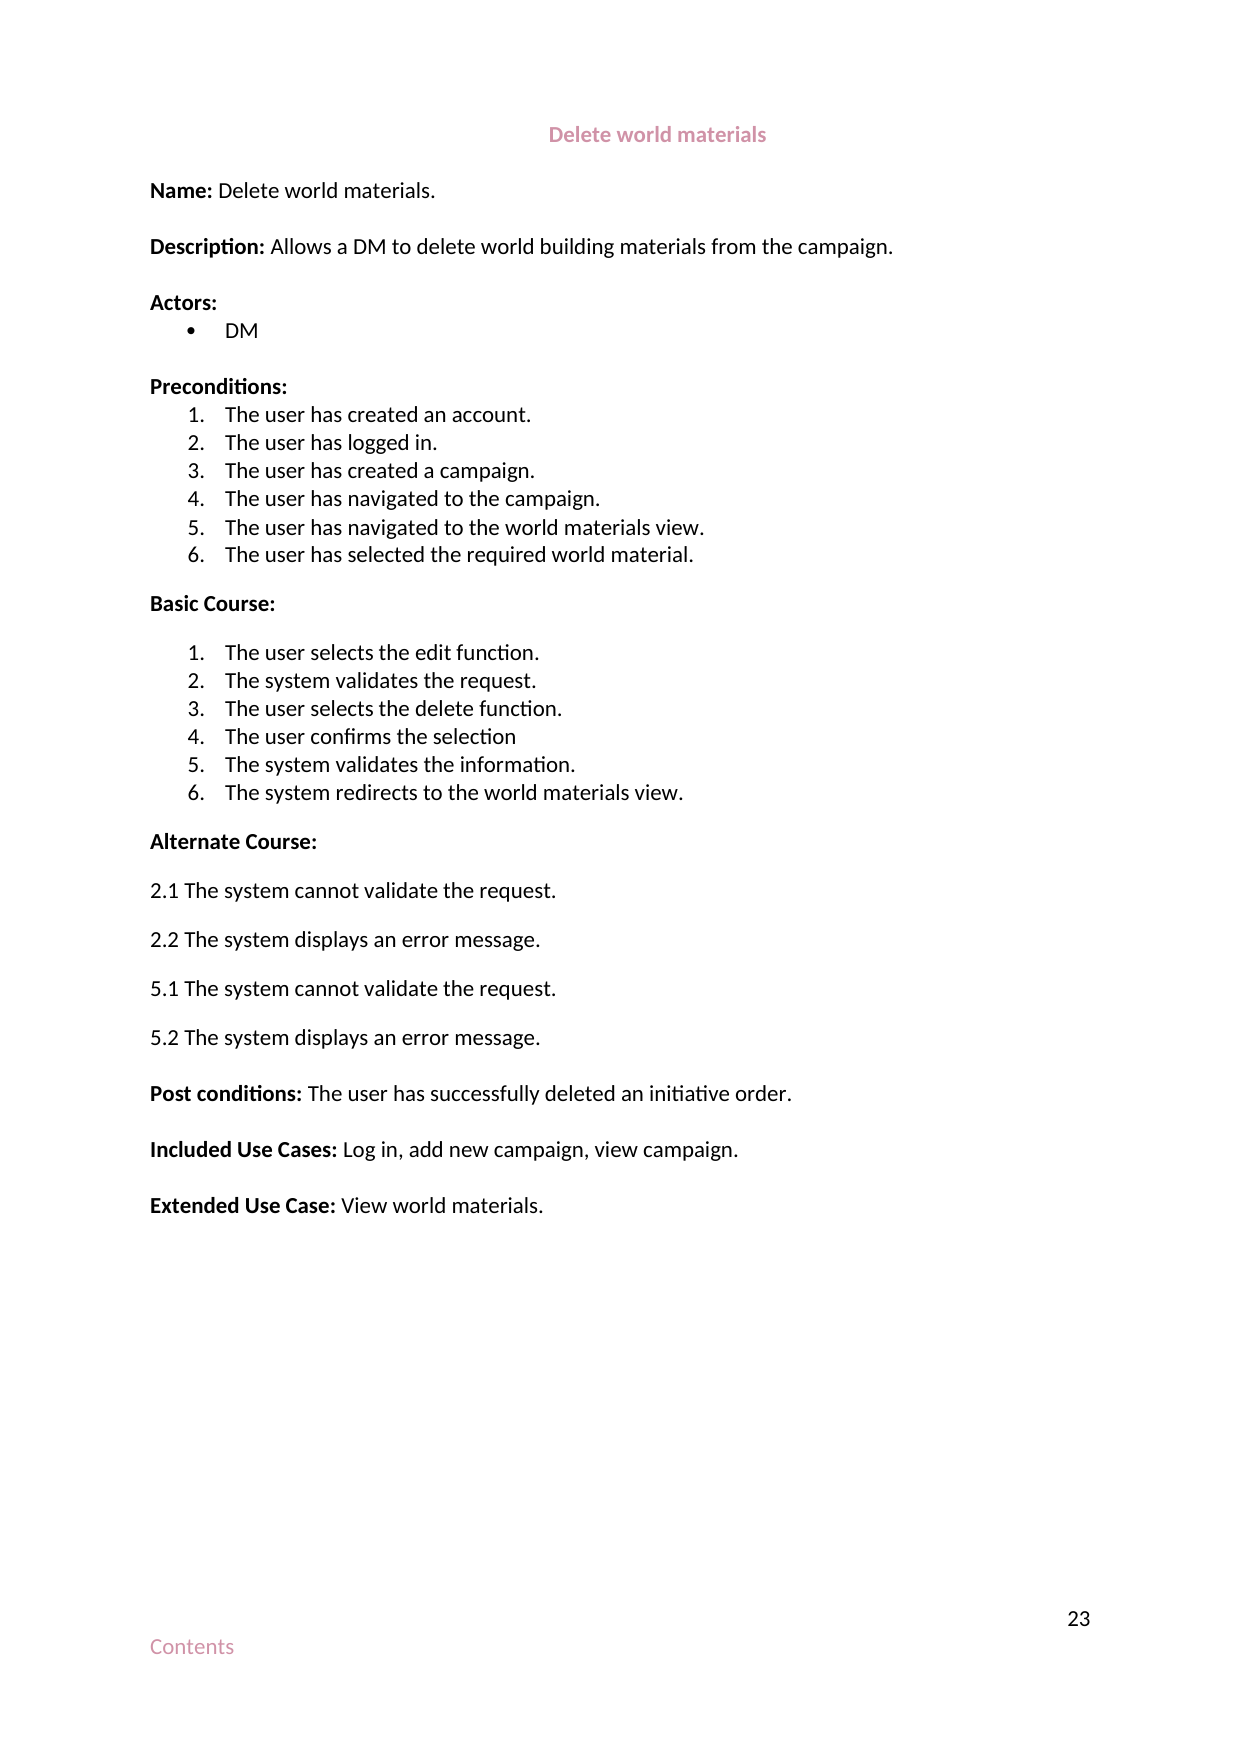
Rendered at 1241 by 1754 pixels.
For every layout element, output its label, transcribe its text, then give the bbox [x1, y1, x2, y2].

text Extended Use Case: View world materials. [150, 1191, 1090, 1219]
list The user has created a campaign. [187, 457, 1090, 484]
list The system validates the information. [187, 750, 1090, 778]
list The user has navigated to the world materials view. [187, 513, 1090, 541]
text Included Use Cases: Log in, add new campaign, view campaign. [150, 1135, 1090, 1163]
list The user has navigated to the campaign. [187, 484, 1090, 513]
text Name: Delete world materials. [150, 176, 1090, 204]
list DM [187, 316, 1090, 344]
text 5.1 The system cannot validate the request. [150, 974, 1090, 1002]
text Description: Allows a DM to delete world building materials from the campaign. [150, 232, 1090, 260]
list The user confirms the selection [187, 722, 1090, 750]
list The user selects the delete function. [187, 694, 1090, 722]
list The system validates the request. [187, 666, 1090, 694]
list The user has created an account. [187, 401, 1090, 428]
text Actors: [150, 288, 1090, 316]
list The user has selected the required world material. [187, 541, 1090, 569]
text 5.2 The system displays an error message. [150, 1023, 1090, 1051]
text Post conditions: The user has successfully deleted an initiative order. [150, 1079, 1090, 1107]
text Preconditions: [150, 372, 1090, 401]
list The user selects the edit function. [187, 638, 1090, 666]
text 2.1 The system cannot validate the request. [150, 876, 1090, 904]
text Delete world materials [225, 120, 1090, 148]
text Alternate Course: [150, 827, 1090, 855]
text Basic Course: [150, 589, 1090, 617]
list The system redirects to the world materials view. [187, 778, 1090, 806]
list The user has logged in. [187, 428, 1090, 457]
text 2.2 The system displays an error message. [150, 925, 1090, 953]
